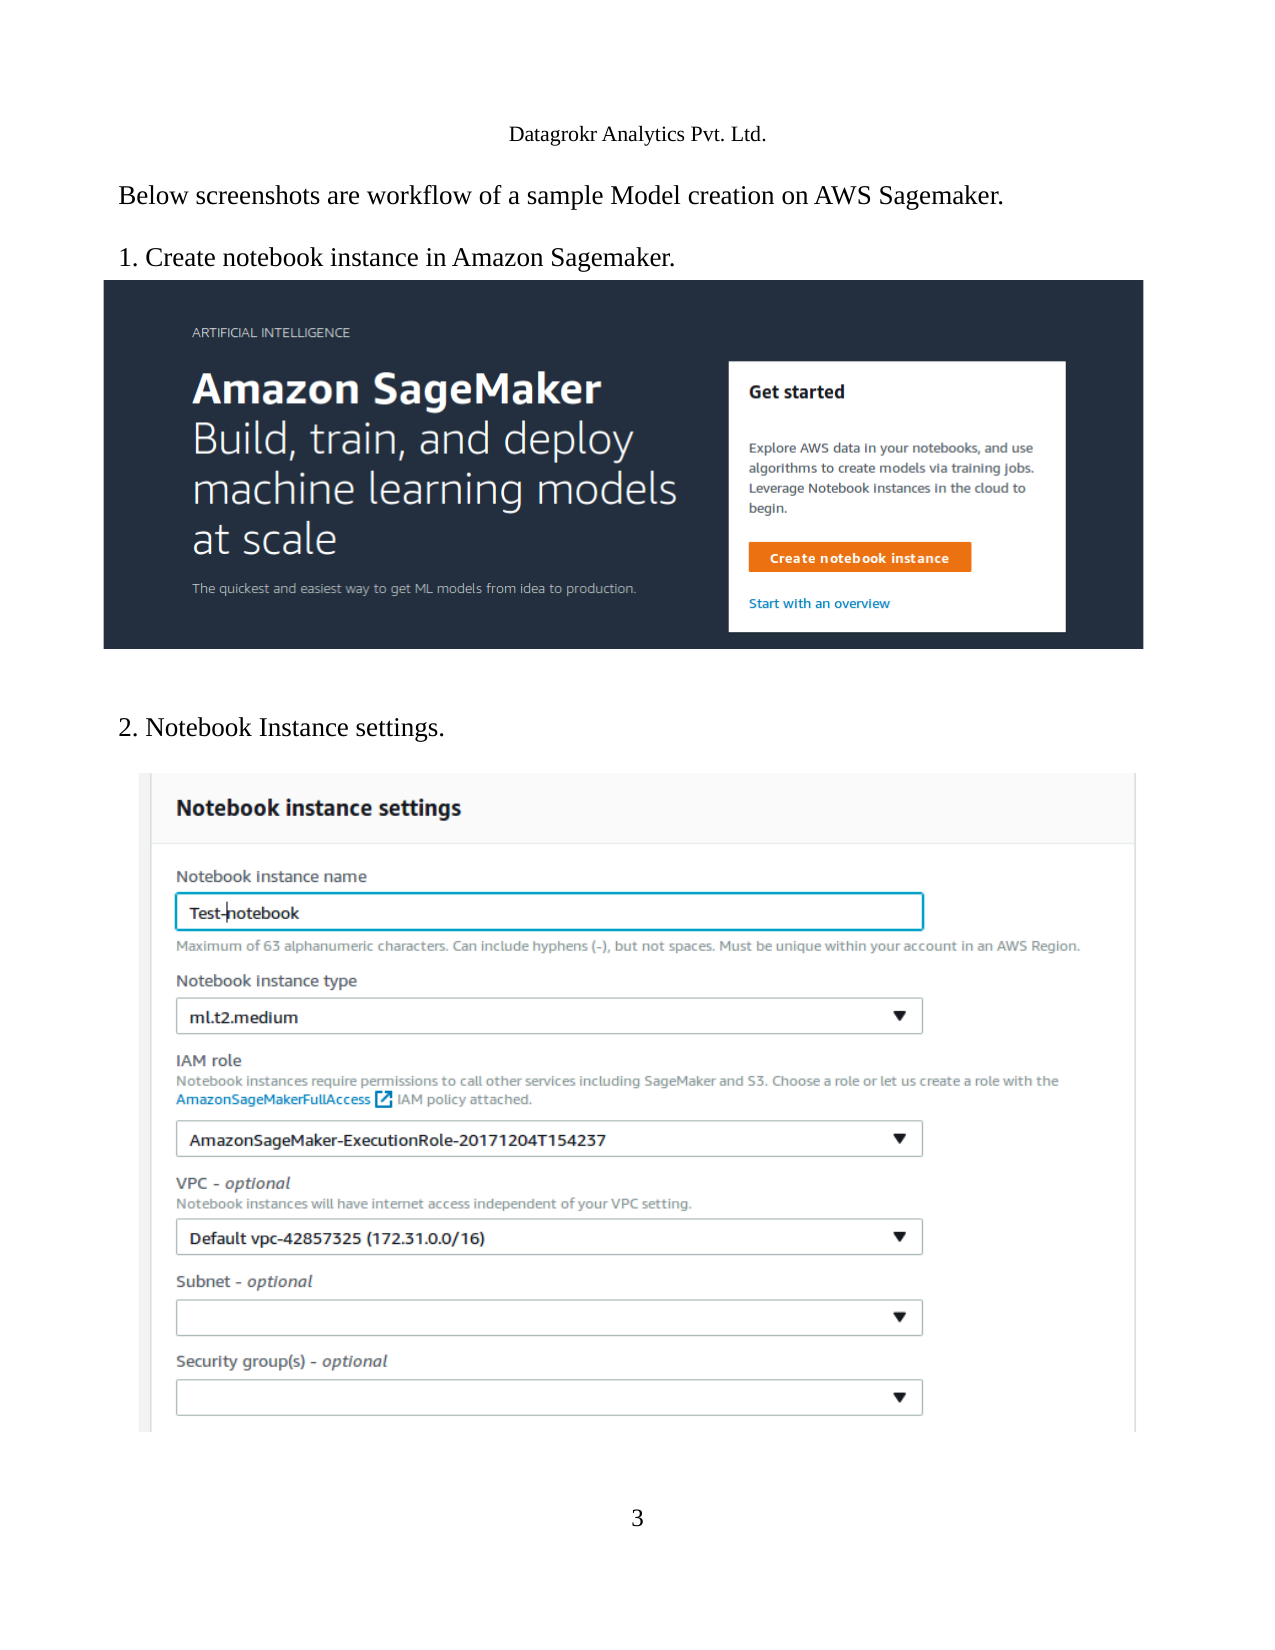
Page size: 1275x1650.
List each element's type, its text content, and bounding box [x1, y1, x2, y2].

picture [138, 773, 1137, 1432]
text 1. Create notebook instance in Amazon Sagemaker. [118, 241, 1157, 272]
text Below screenshots are workflow of a sample Model creation on AWS Sagemaker. [118, 179, 1157, 210]
text 2. Notebook Instance settings. [118, 711, 1157, 742]
picture [103, 280, 1144, 649]
